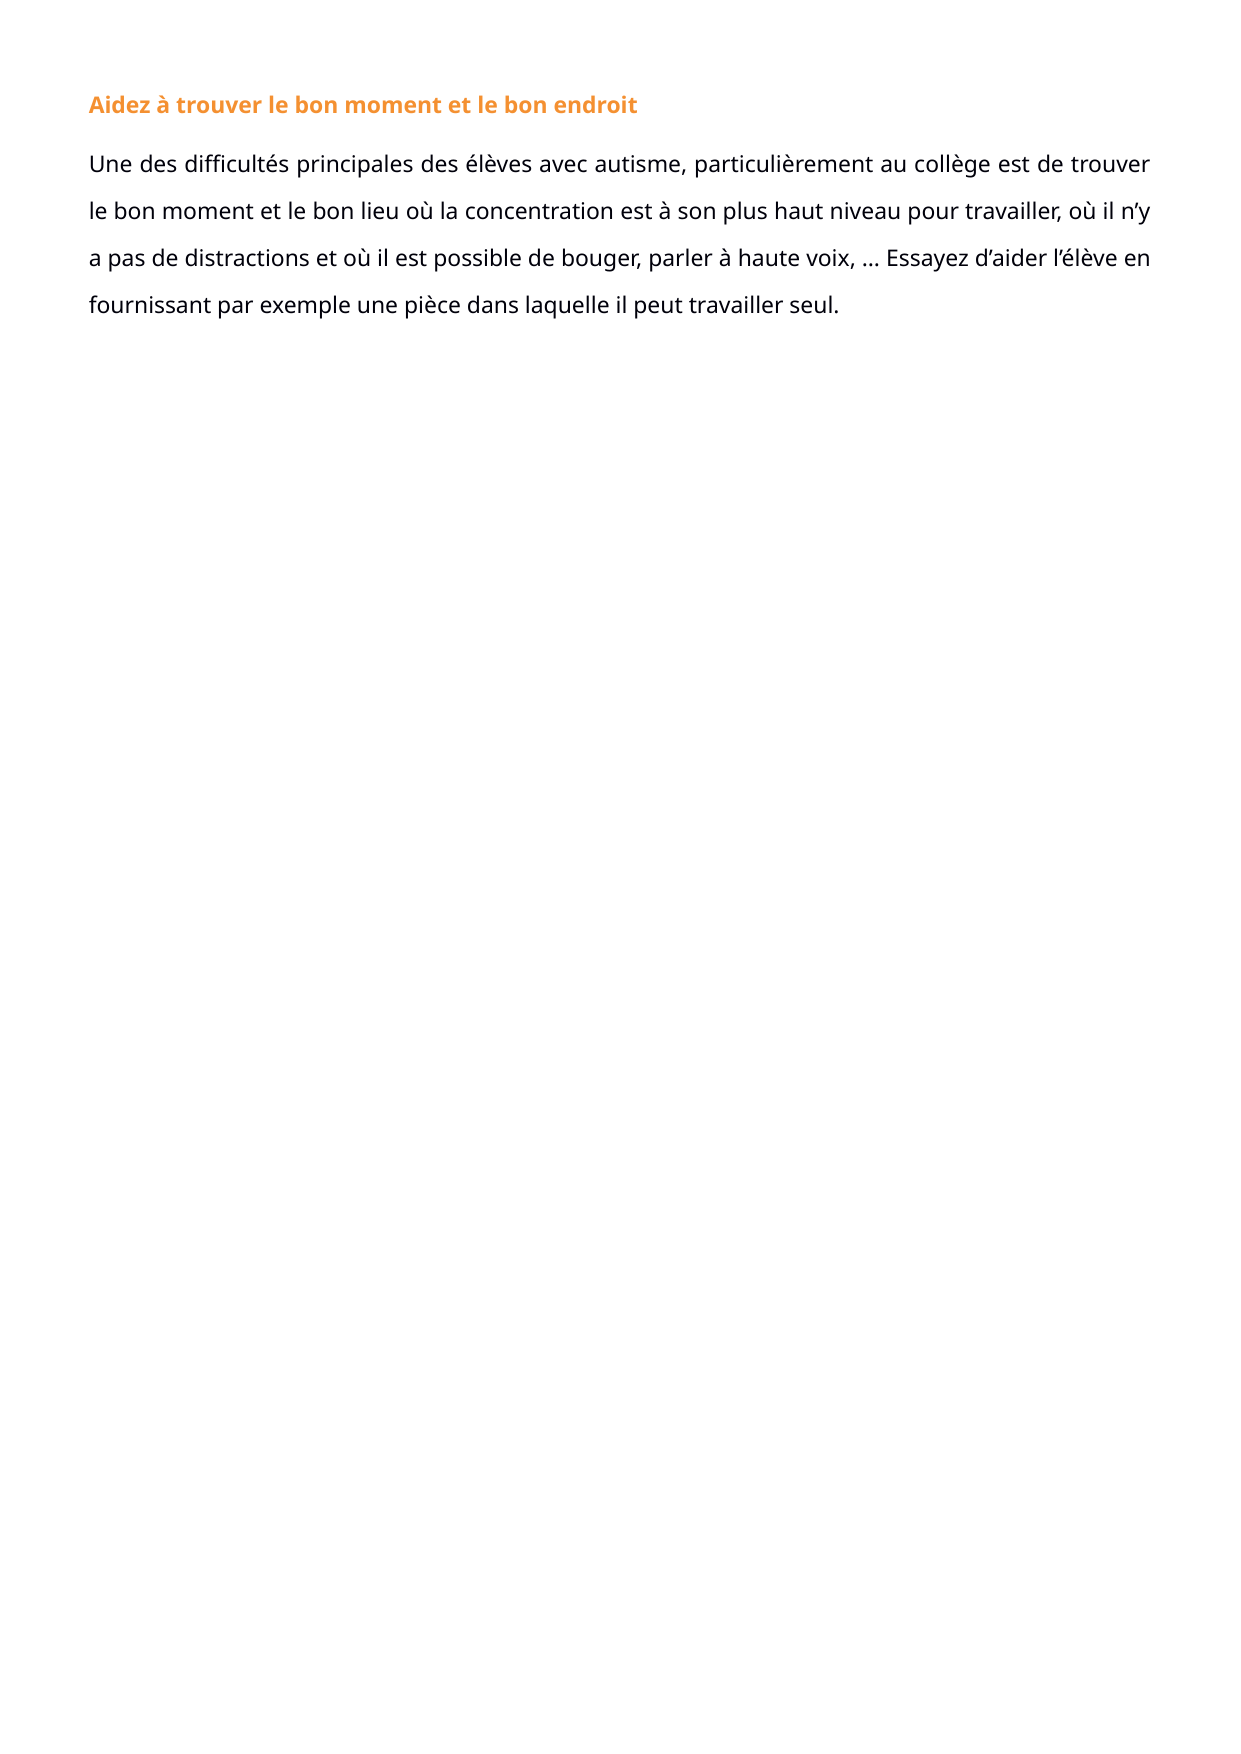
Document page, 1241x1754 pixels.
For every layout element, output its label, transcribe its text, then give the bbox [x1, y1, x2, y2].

subtitle Aidez à trouver le bon moment et le bon endroit [88, 88, 1152, 120]
text Une des difficultés principales des élèves avec autisme, particulièrement au collège est de trouver le bon moment et le bon lieu où la concentration est à son plus haut niveau pour travailler, où il n’y a pas de distractions et où il est possible de bouger, parler à haute voix, … Essayez d’aider l’élève en fournissant par exemple une pièce dans laquelle il peut travailler seul. [88, 148, 1152, 320]
